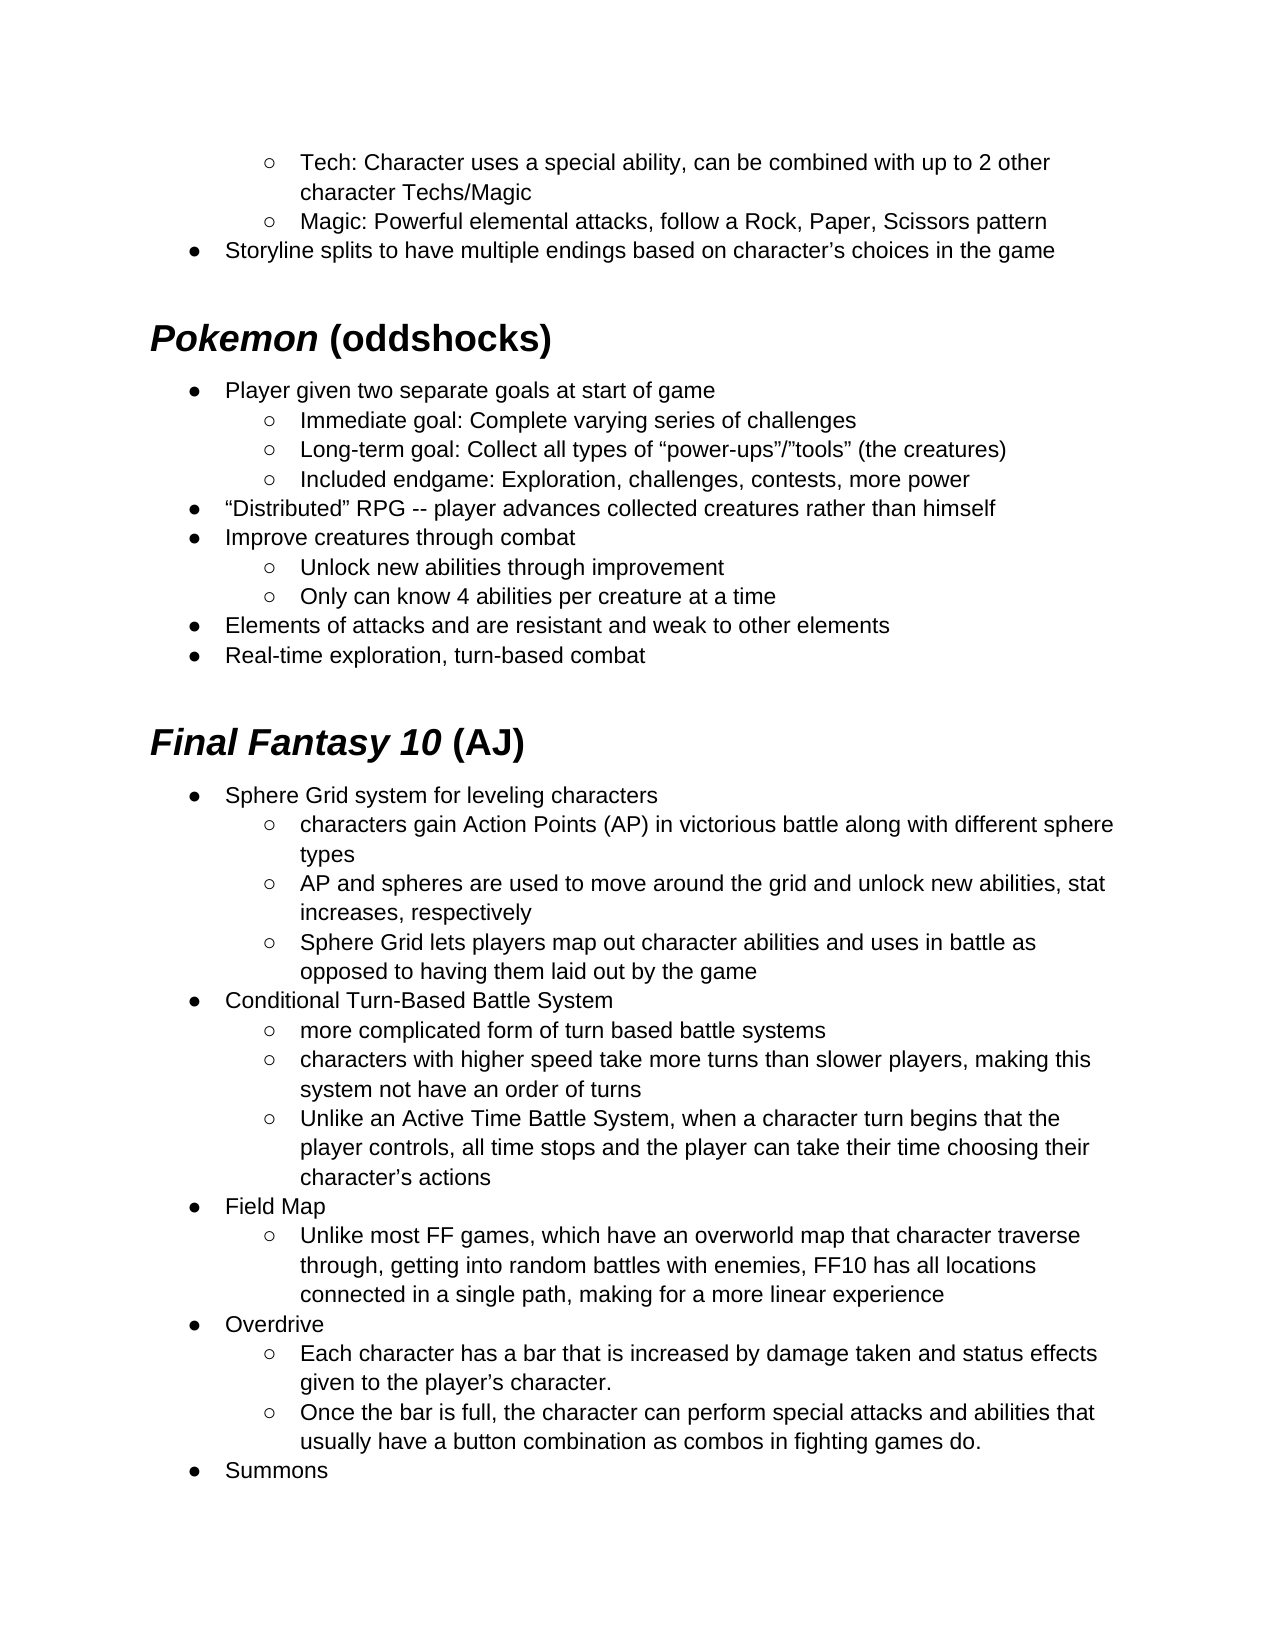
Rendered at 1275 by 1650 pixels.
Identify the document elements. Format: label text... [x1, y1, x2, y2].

subtitle Final Fantasy 10 (AJ) [150, 722, 1125, 764]
list Summons [187, 1458, 1125, 1484]
list Once the bar is full, the character can perform special attacks and abilities that usually have a button combination as combos in fighting games do. [262, 1399, 1125, 1454]
list Storyline splits to have multiple endings based on character’s choices in the game [187, 238, 1125, 264]
list characters with higher speed take more turns than slower players, making this system not have an order of turns [262, 1047, 1125, 1102]
list Field Map [187, 1194, 1125, 1219]
list Conditional Turn-Based Battle System [187, 988, 1125, 1014]
list Immediate goal: Complete varying series of challenges [262, 407, 1125, 433]
list Included endgame: Exploration, challenges, contests, more power [262, 466, 1125, 492]
list more complicated form of turn based battle systems [262, 1017, 1125, 1043]
list Only can know 4 abilities per creature at a time [262, 584, 1125, 609]
list Tech: Character uses a special ability, can be combined with up to 2 other character Techs/Magic [262, 150, 1125, 205]
list characters gain Action Points (AP) in victorious battle along with different sphere types [262, 812, 1125, 867]
list Real-time exploration, turn-based combat [187, 642, 1125, 668]
list Unlock new abilities through improvement [262, 554, 1125, 580]
list “Distributed” RPG -- player advances collected creatures rather than himself [187, 496, 1125, 521]
list Each character has a bar that is increased by damage taken and status effects given to the player’s character. [262, 1341, 1125, 1396]
list Sphere Grid system for leveling characters [187, 782, 1125, 808]
list Sphere Grid lets players map out character abilities and uses in battle as opposed to having them laid out by the game [262, 929, 1125, 984]
list Elements of attacks and are resistant and weak to other elements [187, 613, 1125, 639]
list Long-term goal: Collect all types of “power-ups”/”tools” (the creatures) [262, 437, 1125, 462]
list Magic: Powerful elemental attacks, follow a Rock, Paper, Scissors pattern [262, 209, 1125, 234]
list Unlike an Active Time Battle System, when a character turn begins that the player controls, all time stops and the player can take their time choosing their character’s actions [262, 1106, 1125, 1190]
list Unlike most FF games, which have an overworld map that character traverse through, getting into random battles with enemies, FF10 has all locations connected in a single path, making for a more linear experience [262, 1223, 1125, 1307]
list Player given two separate goals at start of game [187, 378, 1125, 404]
subtitle Pokemon (oddshocks) [150, 317, 1125, 359]
list Overdrive [187, 1311, 1125, 1337]
list Improve creatures through combat [187, 525, 1125, 551]
list AP and spheres are used to move around the grid and unlock new abilities, stat increases, respectively [262, 871, 1125, 926]
